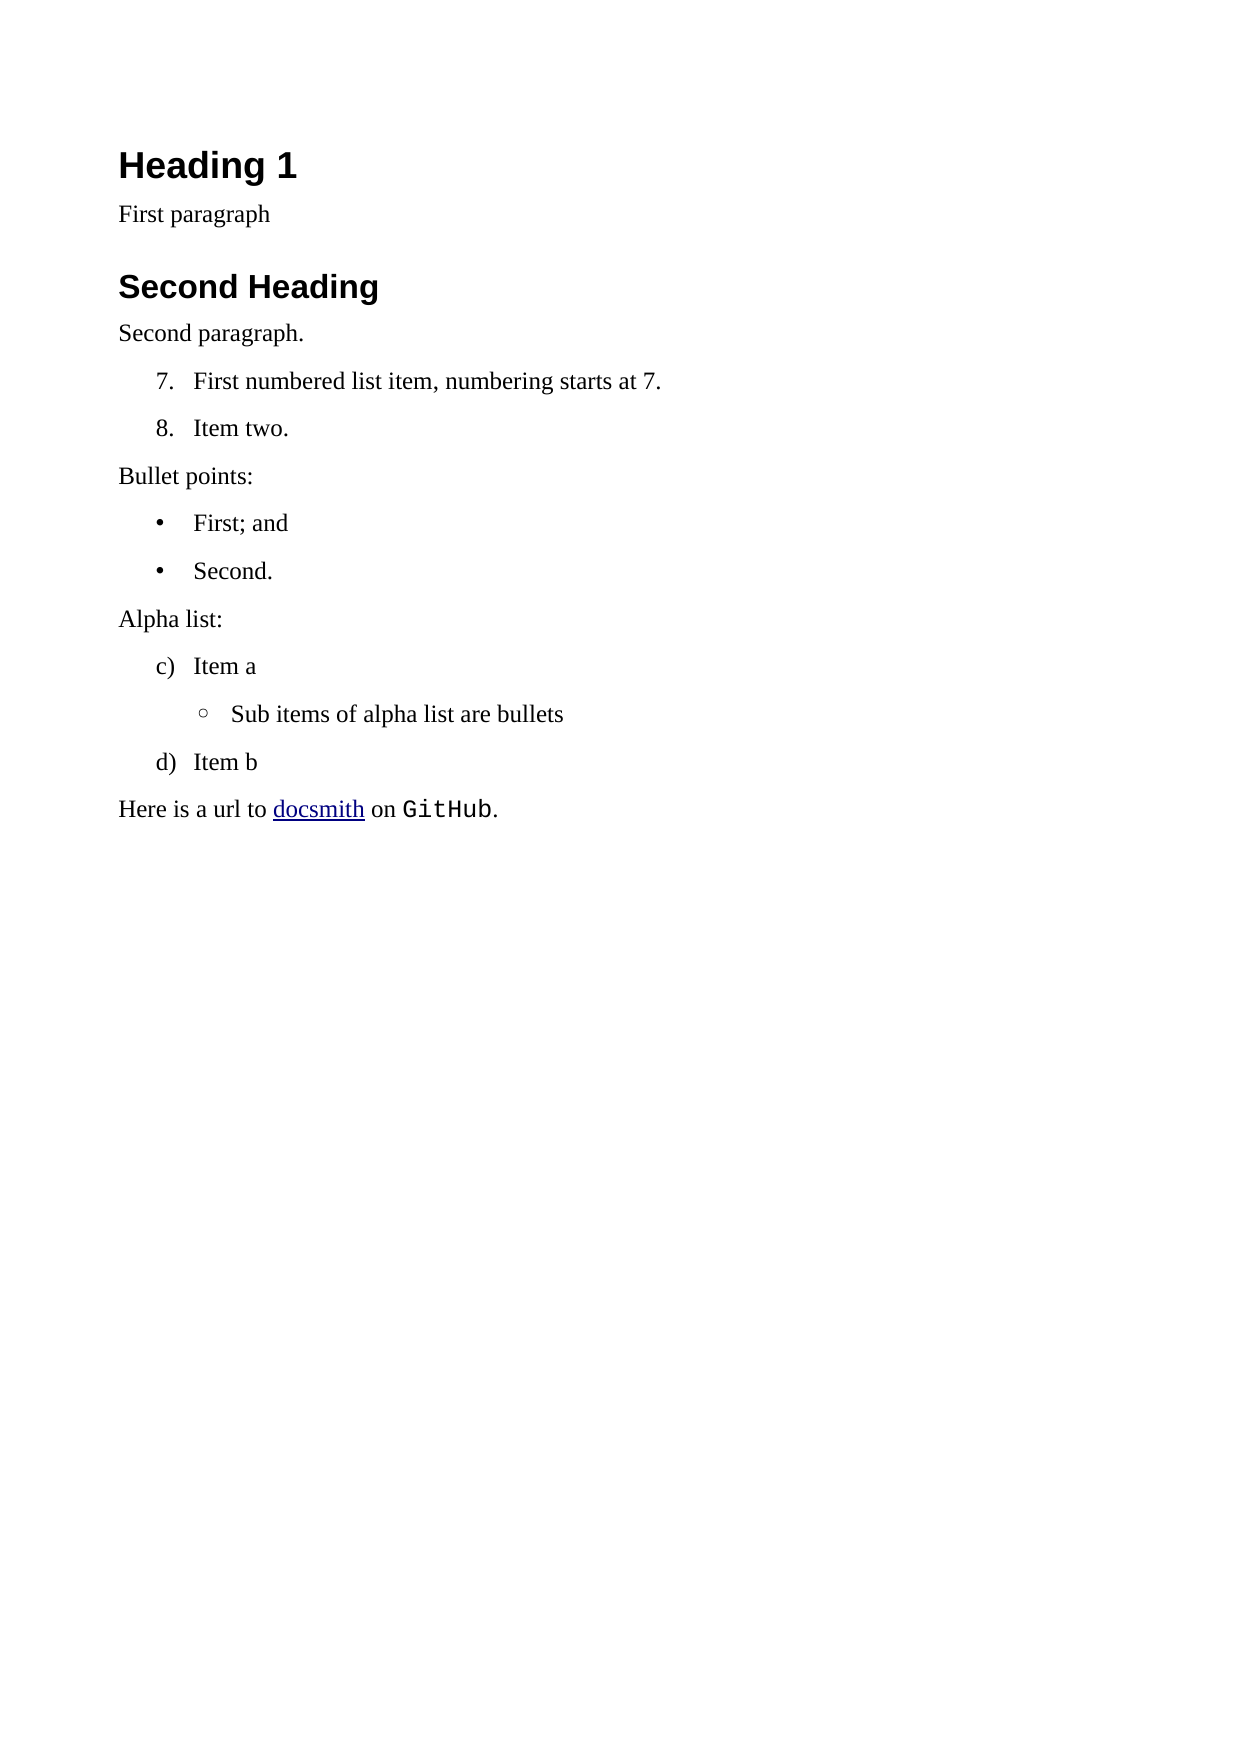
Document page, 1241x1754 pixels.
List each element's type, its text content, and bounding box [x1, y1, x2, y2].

list Item b [156, 747, 1122, 775]
list First numbered list item, numbering starts at 7. [156, 366, 1122, 394]
text Bullet points: [118, 461, 1122, 490]
text Second paragraph. [118, 318, 1122, 347]
list Item a [156, 651, 1122, 680]
text First paragraph [118, 199, 1122, 227]
list Item two. [156, 413, 1122, 442]
subtitle Second Heading [118, 267, 1122, 306]
subtitle Heading 1 [118, 143, 1122, 186]
text Alpha list: [118, 604, 1122, 632]
list Sub items of alpha list are bullets [193, 699, 1122, 728]
list First; and [156, 508, 1122, 537]
list Second. [156, 556, 1122, 585]
text Here is a url to docsmith on GitHub. [118, 794, 1122, 825]
